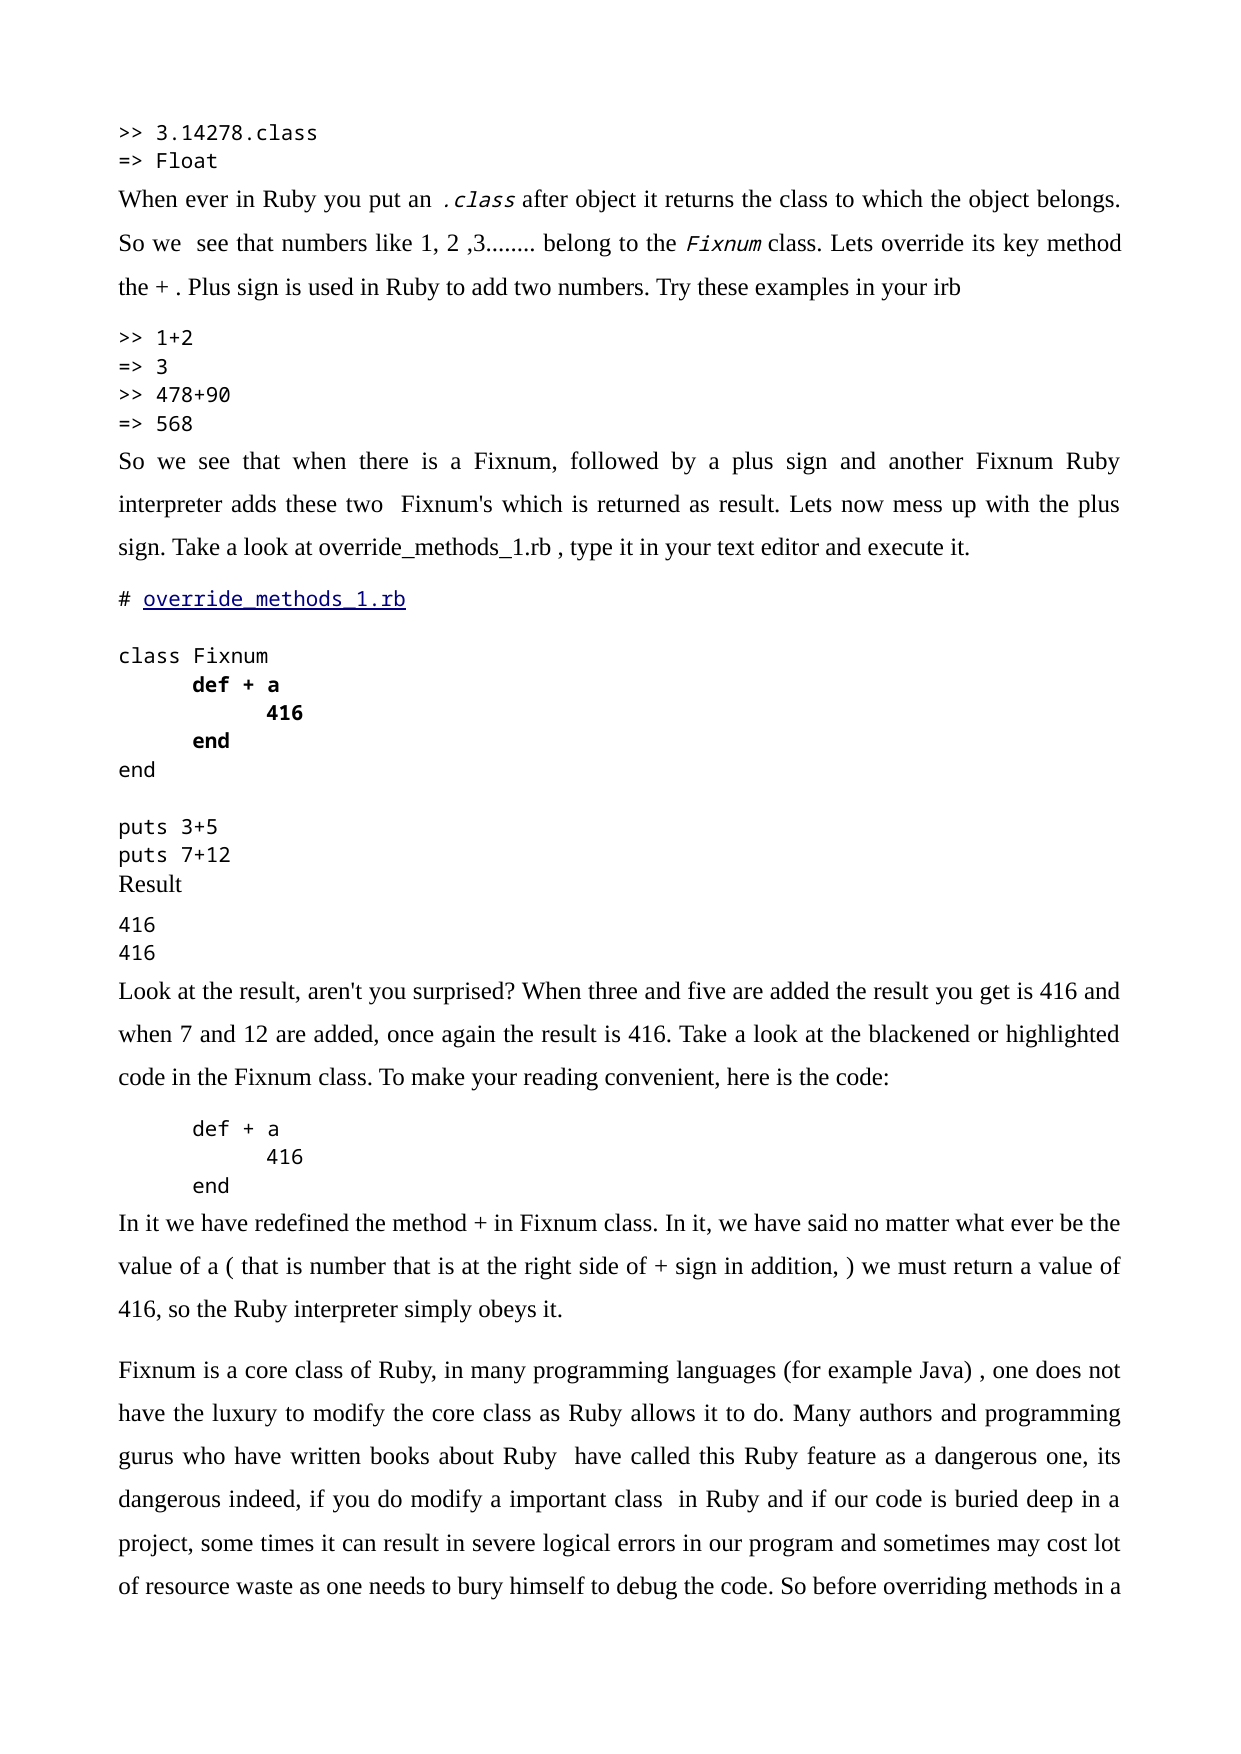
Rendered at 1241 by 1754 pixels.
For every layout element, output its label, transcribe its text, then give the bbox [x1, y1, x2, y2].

text >> 478+90 [118, 380, 1122, 409]
text In it we have redefined the method + in Fixnum class. In it, we have said no matter what ever be the value of a ( that is number that is at the right side of + sign in addition, ) we must return a value of 416, so the Ruby interpreter simply obeys it. [118, 1208, 1122, 1323]
text end [118, 727, 1122, 755]
text 416 [118, 910, 1122, 938]
text puts 7+12 [118, 840, 1122, 869]
text # override_methods_1.rb [118, 584, 1122, 613]
text end [118, 1171, 1122, 1199]
text Result [118, 869, 1122, 897]
text >> 3.14278.class [118, 118, 1122, 147]
text When ever in Ruby you put an .class after object it returns the class to which the object belongs. So we see that numbers like 1, 2 ,3........ belong to the Fixnum class. Lets override its key method the + . Plus sign is used in Ruby to add two numbers. Try these examples in your irb [118, 184, 1122, 300]
text end [118, 755, 1122, 783]
text 416 [118, 938, 1122, 967]
text def + a [118, 670, 1122, 698]
text => 3 [118, 352, 1122, 380]
text class Fixnum [118, 641, 1122, 670]
text 416 [118, 698, 1122, 727]
text puts 3+5 [118, 812, 1122, 840]
text >> 1+2 [118, 323, 1122, 352]
text => 568 [118, 409, 1122, 437]
text So we see that when there is a Fixnum, followed by a plus sign and another Fixnum Ruby interpreter adds these two Fixnum's which is returned as result. Lets now mess up with the plus sign. Take a look at override_methods_1.rb , type it in your text editor and execute it. [118, 446, 1122, 561]
text Look at the result, aren't you surprised? When three and five are added the result you get is 416 and when 7 and 12 are added, once again the result is 416. Take a look at the blackened or highlighted code in the Fixnum class. To make your reading convenient, here is the code: [118, 976, 1122, 1091]
text def + a [118, 1114, 1122, 1142]
text => Float [118, 147, 1122, 175]
text Fixnum is a core class of Ruby, in many programming languages (for example Java) , one does not have the luxury to modify the core class as Ruby allows it to do. Many authors and programming gurus who have written books about Ruby have called this Ruby feature as a dangerous one, its dangerous indeed, if you do modify a important class in Ruby and if our code is buried deep in a project, some times it can result in severe logical errors in our program and sometimes may cost lot of resource waste as one needs to bury himself to debug the code. So before overriding methods in a [118, 1355, 1122, 1599]
text 416 [118, 1142, 1122, 1171]
